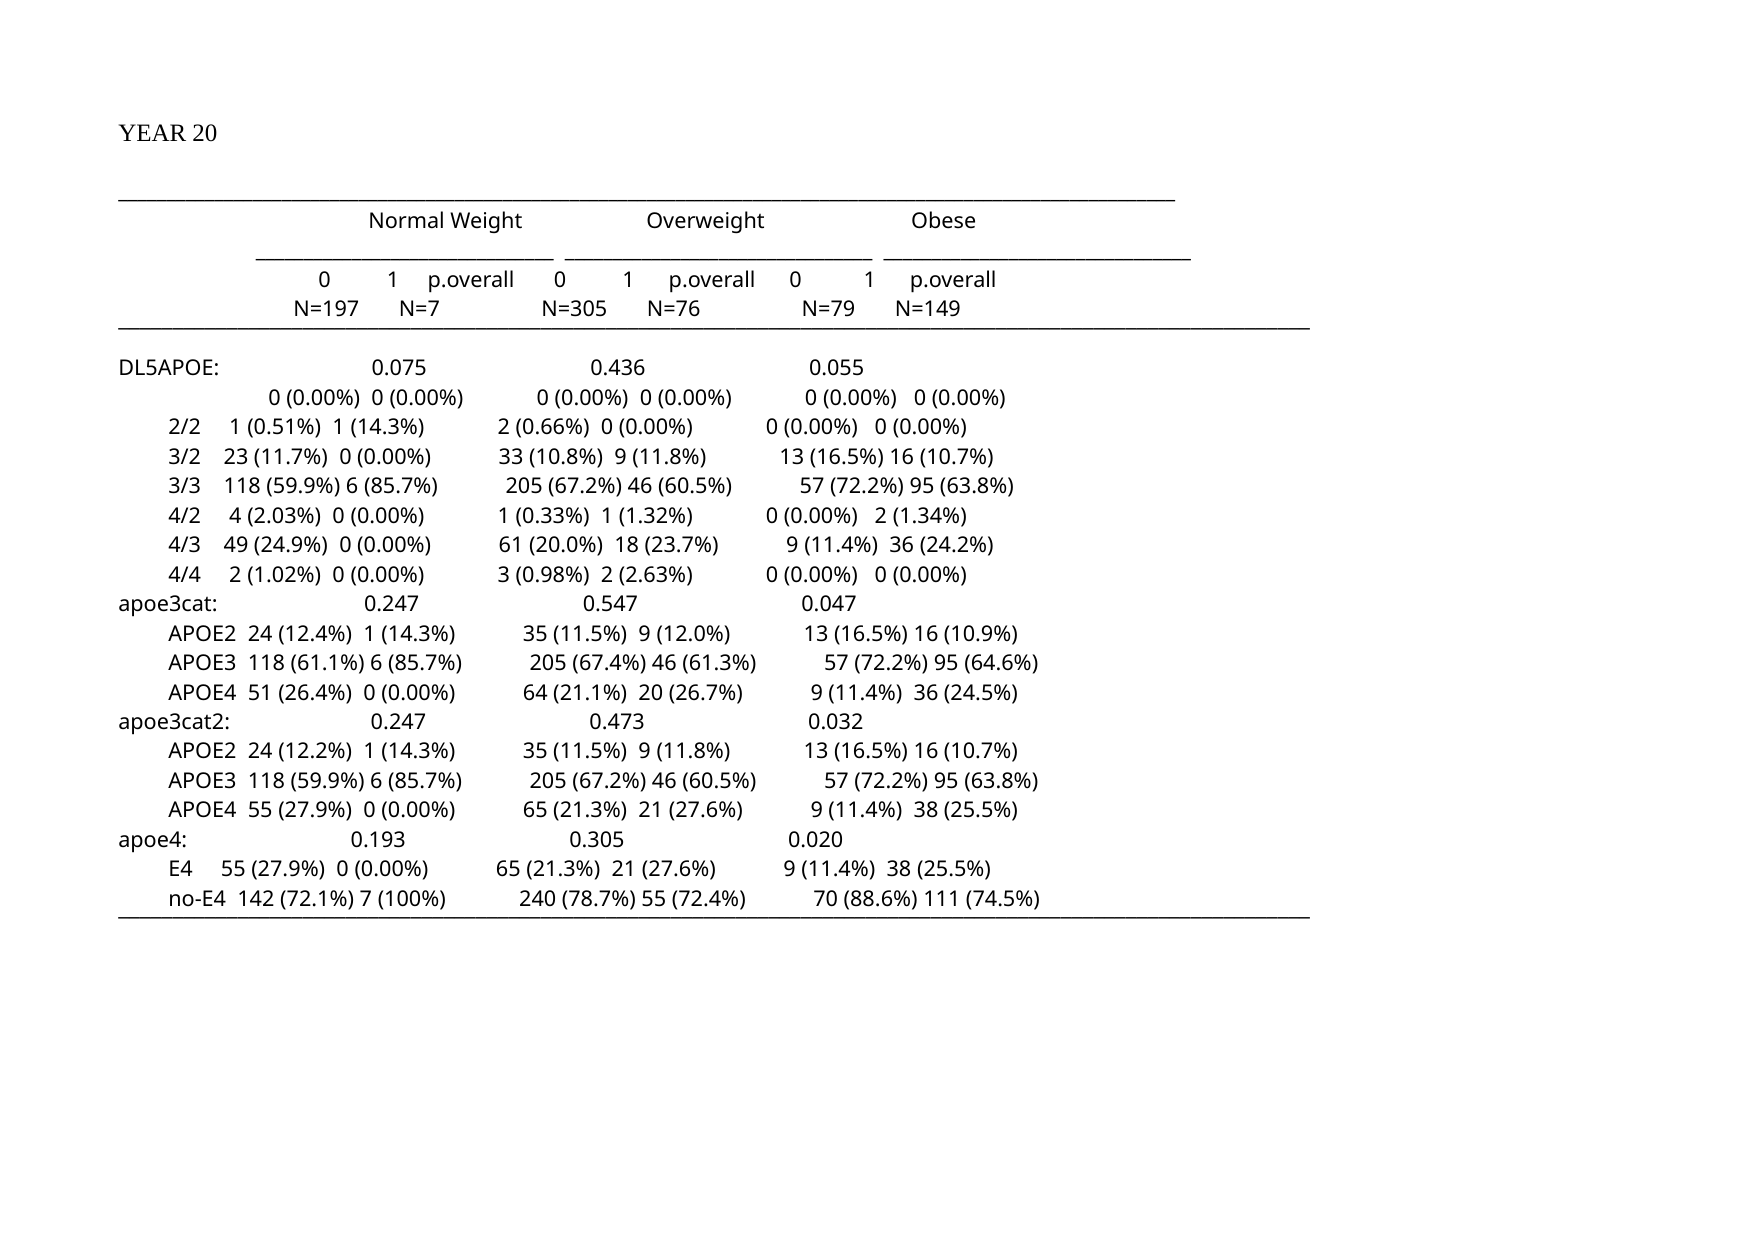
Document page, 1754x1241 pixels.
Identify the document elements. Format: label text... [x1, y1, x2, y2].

text YEAR 20 [118, 118, 1636, 147]
text 0 (0.00%) 0 (0.00%) 0 (0.00%) 0 (0.00%) 0 (0.00%) 0 (0.00%) [118, 382, 1636, 411]
text no-E4 142 (72.1%) 7 (100%) 240 (78.7%) 55 (72.4%) 70 (88.6%) 111 (74.5%) [118, 883, 1636, 913]
text APOE3 118 (61.1%) 6 (85.7%) 205 (67.4%) 46 (61.3%) 57 (72.2%) 95 (64.6%) [118, 647, 1636, 677]
text ¯¯¯¯¯¯¯¯¯¯¯¯¯¯¯¯¯¯¯¯¯¯¯¯¯¯¯¯¯¯¯¯¯¯¯¯¯¯¯¯¯¯¯¯¯¯¯¯¯¯¯¯¯¯¯¯¯¯¯¯¯¯¯¯¯¯¯¯¯¯¯¯¯¯¯¯¯¯¯¯¯¯¯¯¯¯¯¯¯¯¯¯¯¯¯¯¯¯¯¯¯¯¯¯¯¯¯¯¯¯ [118, 913, 1636, 942]
text apoe3cat2: 0.247 0.473 0.032 [118, 706, 1636, 736]
text DL5APOE: 0.075 0.436 0.055 [118, 352, 1636, 382]
text 4/2 4 (2.03%) 0 (0.00%) 1 (0.33%) 1 (1.32%) 0 (0.00%) 2 (1.34%) [118, 500, 1636, 529]
text N=197 N=7 N=305 N=76 N=79 N=149 [118, 293, 1636, 323]
text Normal Weight Overweight Obese [118, 205, 1636, 234]
text _______________________________ ________________________________ ________________________________ [118, 234, 1636, 264]
text E4 55 (27.9%) 0 (0.00%) 65 (21.3%) 21 (27.6%) 9 (11.4%) 38 (25.5%) [118, 854, 1636, 883]
text APOE4 55 (27.9%) 0 (0.00%) 65 (21.3%) 21 (27.6%) 9 (11.4%) 38 (25.5%) [118, 795, 1636, 824]
text apoe3cat: 0.247 0.547 0.047 [118, 588, 1636, 618]
text APOE4 51 (26.4%) 0 (0.00%) 64 (21.1%) 20 (26.7%) 9 (11.4%) 36 (24.5%) [118, 677, 1636, 706]
text APOE2 24 (12.4%) 1 (14.3%) 35 (11.5%) 9 (12.0%) 13 (16.5%) 16 (10.9%) [118, 618, 1636, 647]
text ______________________________________________________________________________________________________________ [118, 176, 1636, 205]
text APOE3 118 (59.9%) 6 (85.7%) 205 (67.2%) 46 (60.5%) 57 (72.2%) 95 (63.8%) [118, 765, 1636, 795]
text apoe4: 0.193 0.305 0.020 [118, 824, 1636, 854]
text 3/2 23 (11.7%) 0 (0.00%) 33 (10.8%) 9 (11.8%) 13 (16.5%) 16 (10.7%) [118, 441, 1636, 470]
text 3/3 118 (59.9%) 6 (85.7%) 205 (67.2%) 46 (60.5%) 57 (72.2%) 95 (63.8%) [118, 470, 1636, 500]
text 4/3 49 (24.9%) 0 (0.00%) 61 (20.0%) 18 (23.7%) 9 (11.4%) 36 (24.2%) [118, 529, 1636, 559]
text 0 1 p.overall 0 1 p.overall 0 1 p.overall [118, 264, 1636, 293]
text APOE2 24 (12.2%) 1 (14.3%) 35 (11.5%) 9 (11.8%) 13 (16.5%) 16 (10.7%) [118, 736, 1636, 765]
text 2/2 1 (0.51%) 1 (14.3%) 2 (0.66%) 0 (0.00%) 0 (0.00%) 0 (0.00%) [118, 411, 1636, 441]
text ¯¯¯¯¯¯¯¯¯¯¯¯¯¯¯¯¯¯¯¯¯¯¯¯¯¯¯¯¯¯¯¯¯¯¯¯¯¯¯¯¯¯¯¯¯¯¯¯¯¯¯¯¯¯¯¯¯¯¯¯¯¯¯¯¯¯¯¯¯¯¯¯¯¯¯¯¯¯¯¯¯¯¯¯¯¯¯¯¯¯¯¯¯¯¯¯¯¯¯¯¯¯¯¯¯¯¯¯¯¯ [118, 323, 1636, 352]
text 4/4 2 (1.02%) 0 (0.00%) 3 (0.98%) 2 (2.63%) 0 (0.00%) 0 (0.00%) [118, 559, 1636, 588]
